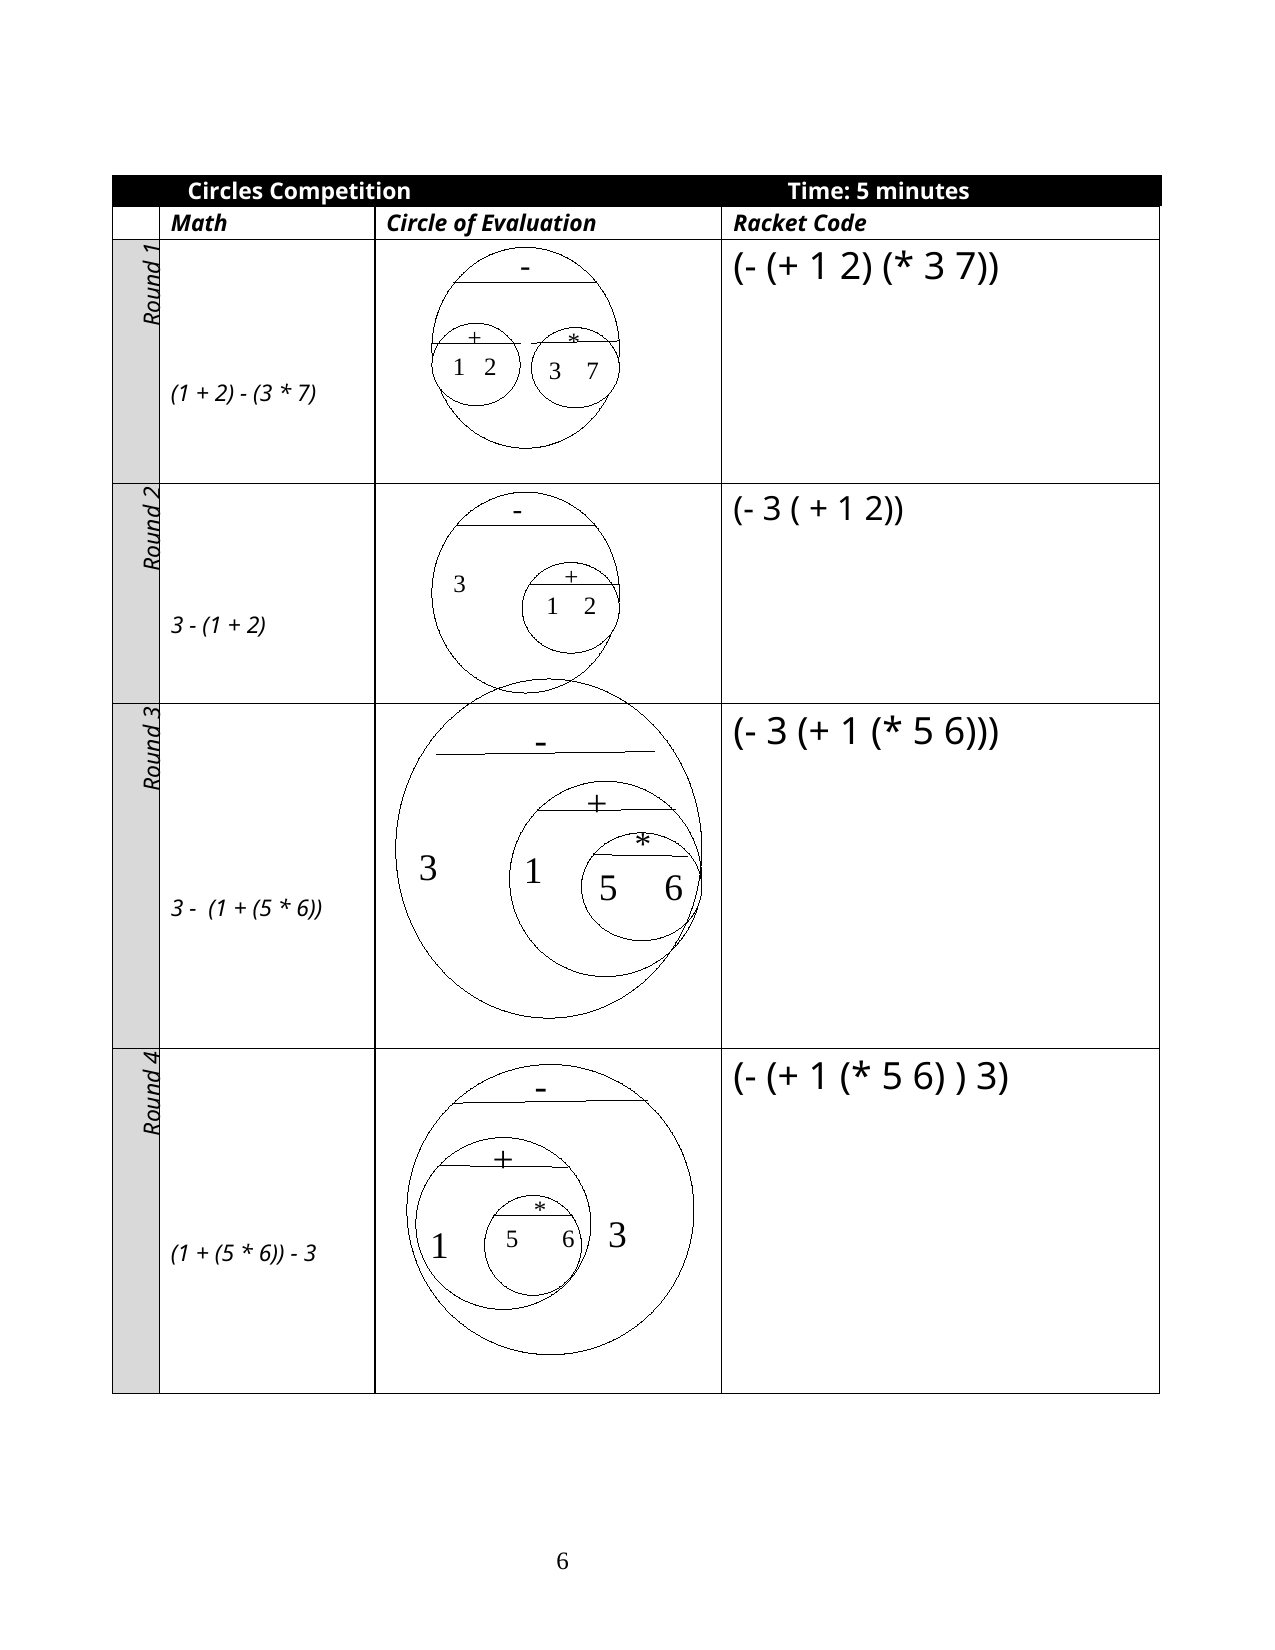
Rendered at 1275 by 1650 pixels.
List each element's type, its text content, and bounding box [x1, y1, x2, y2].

table_cell (- (+ 1 (* 5 6) ) 3) [722, 1049, 1159, 1393]
table_header [113, 207, 159, 238]
table_cell Round 4 [113, 1049, 159, 1393]
table_header Circle of Evaluation [376, 207, 721, 238]
table_header Racket Code [722, 207, 1159, 238]
subtitle Circles Competition Time: 5 minutes [112, 175, 1162, 206]
table_cell [376, 704, 721, 1048]
table_cell (1 + 2) - (3 * 7) [160, 240, 374, 483]
table_cell (1 + (5 * 6)) - 3 [160, 1049, 374, 1393]
table_header Math [160, 207, 374, 238]
table_cell 3 - (1 + (5 * 6)) [160, 704, 374, 1048]
table_cell (- 3 (+ 1 (* 5 6))) [722, 704, 1159, 1048]
table_cell Round 3 [113, 704, 159, 1048]
table_cell [376, 240, 721, 483]
table_cell Round 1 [113, 240, 159, 483]
table_cell [376, 1049, 721, 1393]
table_cell [376, 484, 721, 703]
table_cell Round 2 [113, 484, 159, 703]
table_cell (- (+ 1 2) (* 3 7)) [722, 240, 1159, 483]
table_cell (- 3 ( + 1 2)) [722, 484, 1159, 703]
table_cell 3 - (1 + 2) [160, 484, 374, 703]
